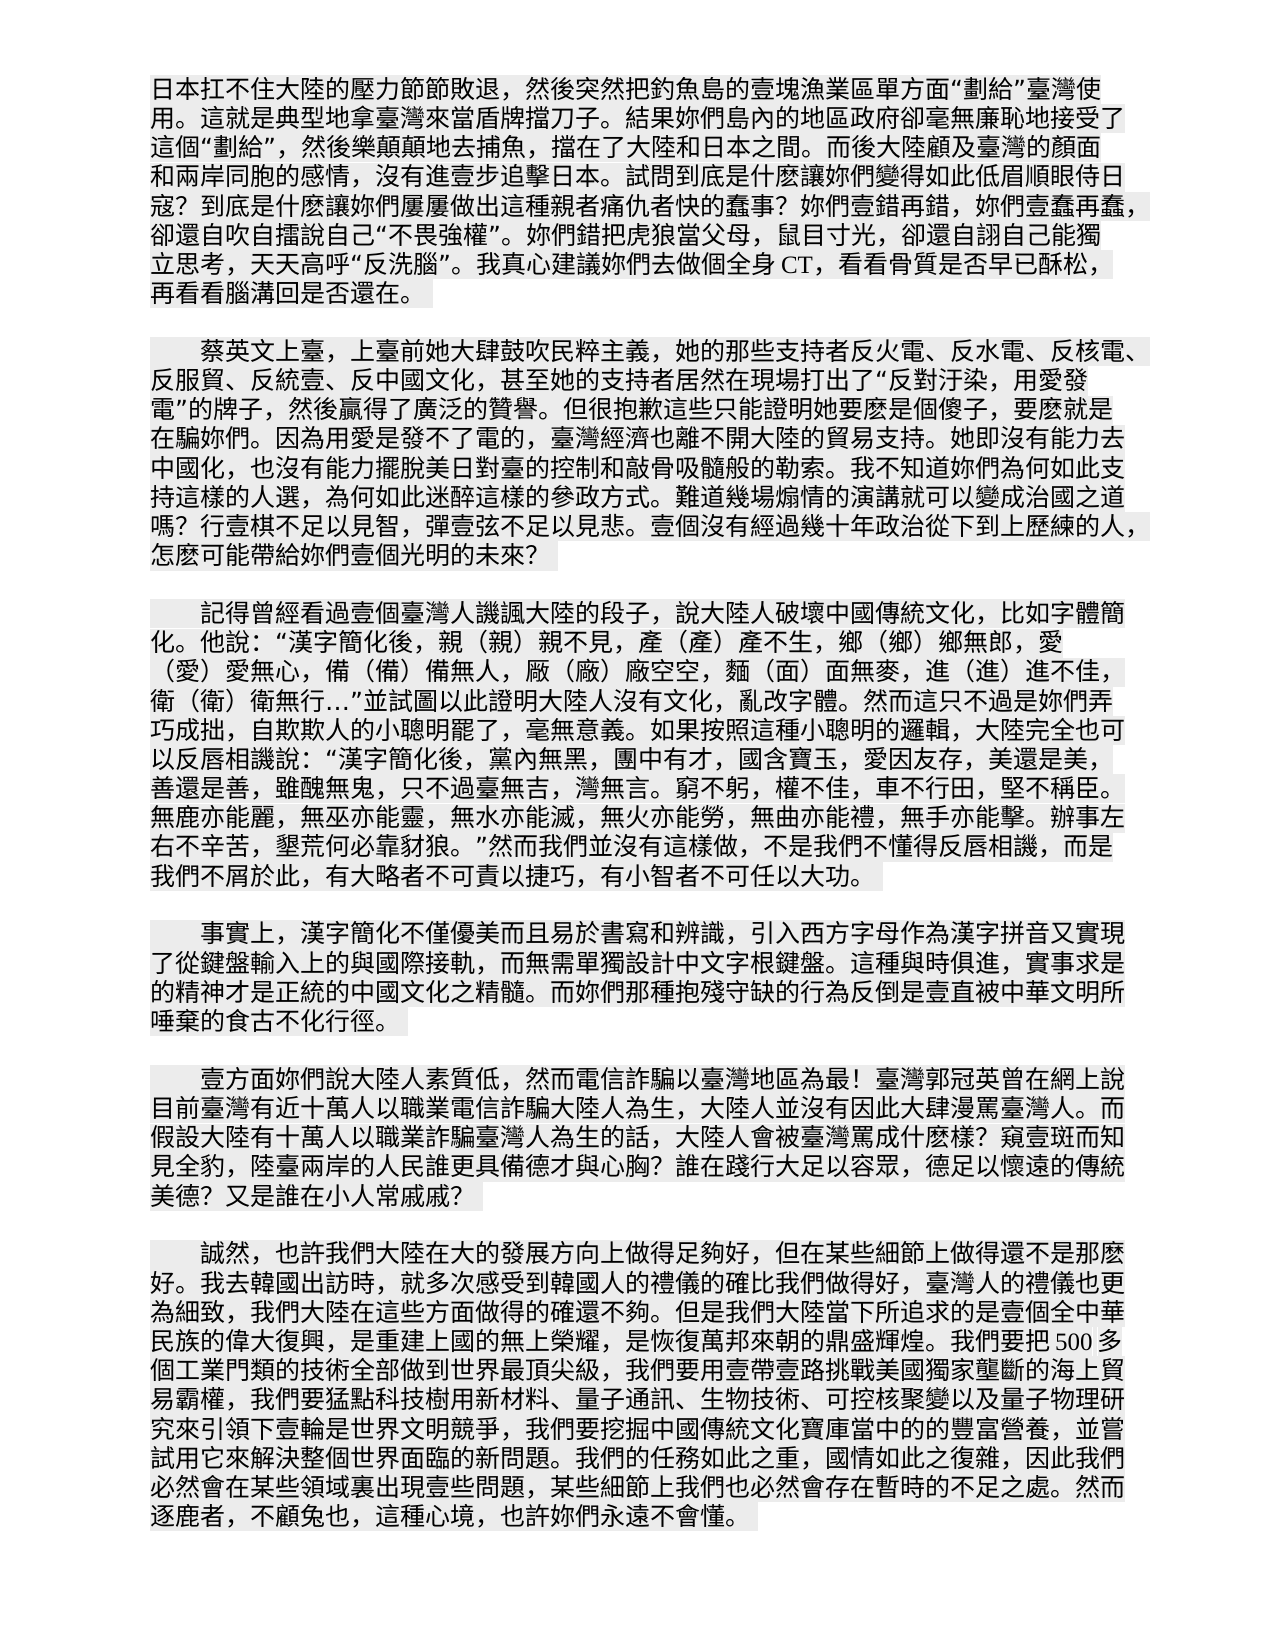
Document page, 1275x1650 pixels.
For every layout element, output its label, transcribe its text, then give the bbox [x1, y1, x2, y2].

text 輸入簡體字,點下面繁體字按鈕進行在線轉換《臺灣，好自為之》 ——周小平寫給臺灣的壹封信 很久以來壹直想給臺灣的朋友們寫封信，但壹直沒有合適的時機。適逢島內“獨派”蔡英文當選，索性借此契機提筆寫點心裏話。 兩月前我帶團到韓國國會及青年會議所與李議長和權會長交流甚歡，我們雙方還約定了回訪，計劃展開更多交流活動。回國後我便有打算與臺灣地區同胞展開壹些類似的交流，但隨後就有臺灣的朋友告訴我說：“最好暫時不要到臺灣來，”“如果妳周小平來臺灣立委的話，估計會有人組織綠營去包圍大樓。”聞此言，再聯想到此前國臺辦主任到臺被潑油漆壹事，我內心不禁哀傷，為何我們本是手足同胞，如今往來互信竟不如外人。事情怎麽會變成這樣？ 我不知道臺灣的教材如何教育妳們的，但大陸的教材從很早的時候就開始教育我們說：海的那壹邊是臺灣同胞，我們血濃於水、骨肉相連，寶島臺灣風景優美，人傑地靈……所以我們對妳們總是充滿著友好的期待和幻想。直到有壹天，當我們可以從校園網絡登陸推特和FB之後，才驚訝地發現，妳們居然稱呼我們為：“蝗蟲、垃圾、敗類、強國暴民、低素質群體、地溝油壹族、吃不起茶葉蛋、上廁所不關門等等等等…”在這樣的壹片汙言詆毀聲之中，妳們居然還有臉說大陸人沒文化沒教養，而只有臺灣才繼承了中國優秀傳統文化？對此，我實在是深感無語，妳們真的確定這樣辱罵血肉同胞是中華文化的傳統美德嗎？ 大陸曾經比較窮，臺灣曾經比較富有。可現在大陸比較富有，而臺灣經濟已經十幾年停滯不前了。然而不管是大陸貧窮還是富有的時候，我們都未曾用汙言穢語來詆毀過妳們，反而是妳們壹直都沒有對我們友善過。我們窮時，妳們嘲笑我們低素質、貧窮落後，我們富有時，妳們又說我們是可怕的強國人、富而不貴。我不明白妳們這樣做到底有什麽意義，但妳們可以放心，無論未來局勢如何變化我們大陸人都不會對妳們反唇相譏。因為我們懂得美之所在，雖汙辱，世不能賤；惡之所在，雖高隆，世不能貴的道理。因此我們只會不斷做好自己，不斷完善自身，正身直行，眾邪自息。反倒是妳們則真的應該好好想想了，目妄視則淫，耳妄聽則惑，口妄言則亂。 妳們逞口舌之快並不能把我們怎麽樣，反而只會阻礙了妳們自己的視野和心胸，它只會使得妳們變得狂妄淺薄、坐井觀天。 因為有了網絡，所以我們看到了許許多多妳們所謂“不喜歡大陸”的理由，而這些理由卻又是如此牽強可笑，如此地沒有文化。我真不知道常常自詡中國傳統文化繼承人的妳們，到底有什麽自信和臉面說出這些話來。 妳們臺灣的龍應臺說：“我不在乎大國掘起，只在乎小民尊嚴”，這樣幼稚的話居然贏得了妳們的壹片喝彩之聲。然而自古以來弱邦均是被虎狼分食，民不聊生，小民又何來尊嚴可言？換句話說，要想有小民尊嚴，就必須要先有大國掘起。當海外發生戰爭，大陸軍艦有能力去接回自己的僑胞時，妳們臺灣地區的領導人在幹嘛呢？當美國長期迫使妳們花高價去買過時軍火，敲骨吸髓地卷走妳們的財富時，除了大陸幫著妳們制裁美國企業之外，妳們有能力拒絕嗎？沒有！妳們只能順從地躺在地上任其宰割。孱弱無能至此，還談何尊嚴？其實如果不是這些年大陸不斷給予妳們經濟和政策上的扶持，妳們島內那不斷衰弱的產業根本就無法養活妳們島上的人口，更別提維持較為體面的生活了。大陸做了這麽多事，並沒有四處宣揚，因為我們根本就不想圖妳們回報什麽，只是希望能以文化人、以情動人、以德服人。古有訓：施恩圖報非君子，恩將仇報是小人。我們做到了，妳們做到了嗎？ 妳們臺灣如今時常挖苦說我們大陸工廠太多有汙染，可妳們難道就沒有想過我們大陸為什麽要修建這麽多工廠嗎？當年我們中國工廠少，工業落後，最後的結果就是慘遭百年的入侵和戰亂，民不聊生，所以我們決定要自力更生，工學救國。乞火不若取燧，寄汲不若鑿井。當我們在取燧時，妳們可以嘲笑我們有煙霾，我們鑿井時妳們也可以譏諷我們破壞自然。然而我們這樣做了之後，卻可以從此不再乞火乞水，不再乞討求生，不再受制於人，我們從此才真正有了追求自由的底牌和實力！而妳們呢？妳們除了乞求還剩下些什麽？大陸這些年為了幫扶妳們的經濟，甚至要求海南種水果的農戶讓妳們臺灣的果商先賣，等妳們賣完了，我們再賣。我們大陸的工廠、漁業資源以極大的優惠政策讓妳們經營。我們有這些資本對待妳們，不是我們大陸人傻，而是我們有這個資本，我們的背後有足夠強大的工業體系和產業積累來讓我們這樣優待和幫扶妳們。所以請妳們學會尊重那些真正幫助妳的人，知恩不報者尚可恕，而恩將仇報者應恥之。 每當和臺灣網民聊起統壹話題，妳們嘴裏的謠言就如同滔滔江水連綿不絕。說什麽壹但統壹臺灣的技術就會被大陸偷走！拜托妳們何時才能夠清醒壹點？大陸會偷走臺灣的技術？別搞笑了好嗎？臺灣如今到底還有什麽技術值得大陸來“偷”？聯合國統計的500多個工業門類，全世界唯壹只有大陸擁有完整的體系。大陸有神舟、天宮、嫦娥、蛟龍、高鐵、大飛機、殲20、殲15，有量子通訊、天河計算機、1.5公裏直徑的天文望遠鏡、在建強子對撞機、可控核聚變全超導實驗反應堆，我們有在國際市場上贏得口碑和銷量的海爾、長虹、聯想、華為、中信，重工我們有中聯、三壹、振華，就連美國的港口也全都壹排排全是振華設備，我們有幾十種領域的技術對美國實施高科技禁運和封鎖，妳們有什麽？僅僅壹個華為公司，就足以甩開妳們整個電子產業N條街了。大陸不擔心妳們偷走大陸的技術，妳們反而還以小人之心度君子之腹。我們不擔心妳們偷走技術，是因為我們打心裏還把妳們當血肉同胞，慈父之愛子，非為報也！而妳們呢？妳們比我們技術好的時候，妳們把我們當賊防，妳們比我們落後了以後又裝鴕鳥視而不見，繼續自我麻醉自我陶醉。妳們這些所作所為，可還存有半點禮義廉恥之心？ 之前通過網絡認識了壹些島內的學生，可當我們在網上交流的時候他們卻都提出了壹些不可思議的想法。他們對我說“周小平，除非大陸肯給我們臺灣壹半的海域經濟區或者讓出壹半的中央席位我們才有可能考慮和大陸和平統壹。”聽完之後我哭笑不得。妳們能不能稍微成熟壹點點？作為中國的壹個省級區域，這些年來中國其它哪個省的發展不如妳們快？妳們的綜合實力又能比得過哪個省？連京津冀、江滬浙、兩湖兩廣都不敢說自己要占中國壹半的海域經濟區或者壹半的中央席位，妳們又憑什麽呢？榮耀和付出往往是對等的，權力和實力也往往是相匹配的。待西施毛嬙而為配，則終身不家矣。妳們到現在都搞不清楚現實情況，還來談什麽條件呢？ 妳們總自誇說臺灣的文化、制度都比大陸好，所以應該臺灣統壹大陸，而不是大陸統壹臺灣。可是壹屋不掃何以掃天下，大陸還是窮得喝不起可樂的時候，妳們就已經是亞洲四小龍了。而今呢？自島內開黨禁迄今近二十年了，妳們快速從亞洲四小龍跌落為亞洲四小蟲，經濟壹蹶不振，十幾年未有寸進，全靠大陸無私支持方才勉強茍延至今。妳們把自己小小的壹個島內都治理成今天這個慘狀，我們怎敢把十三億人的身家性命以及更復雜的960萬平方公裏土地交給妳們去治理？也真虧得妳們能把這種大言不慚的話說出口。古人雲，修身養性齊家治國平天下，妳們做到了哪壹點？妳們何德何能？妳們可有半點證據能證明臺灣的模式比大陸好？恐怕沒有吧。 臺灣發生了食品塑化劑事件，大陸對此的報道全是客觀的，希望臺灣能加強監管，造福百姓。而大陸出現了三聚氰胺事件，妳們的媒體卻只是百般嘲笑挖苦諷刺，說大陸人都喝毒奶粉喝傻了。為了證明大陸人素質比妳們低賤，妳們報道說大陸遊客的小孩站在桌子上撒尿並配以視頻作證，然而後來根據網民查證，站在桌子上撒尿的小孩恰恰是妳們臺灣人，而站出來勸阻的反而才是大陸遊客。妳們如此嘴賤，哪還有壹點仁義禮智信的影子？為了貶低大陸，柯文哲竟然說大陸人上廁所不關門！還有教授說大陸人吃不起茶葉蛋，吃不起方便面！ 或許，我們曾經是有過上廁所不關門的時候，是有過吃不起茶葉蛋和方便面的時候。然而那都是我們中國大陸從廢墟中站起來，壹窮二白搞建設的時候。古人雲寧欺白須公，莫欺少年窮，終須有日龍穿鳳，唔信壹世褲穿窿。若是妳們真的有道德，有教養，那麽在面對自己貧窮的同胞時，就應該施以愛心和援手，而不是不斷地嘲笑和挖苦。不學問，無正義，以富利為隆，是俗人者也。而我們大陸雖然曾經窮過，但我們壹直埋頭努力建設自己的國家，幾十年來我們成為了這個世界上經濟增長最快的國家，老百姓脫離貧困人口數量最多的國家，人均壽命增長最快的國家，沒有之壹。我們窮則獨善其身，富則達濟天下。過去貧窮時我們沒有窮兵黷武地勒索妳們，也沒有憤怒地朝妳們發泄過什麽。現在我們富有了，也不並不計較妳們的口舌賤毒，長期默默地給予妳們政治和經濟上的支持。我們做到了中國傳統文化當中最精華的部分，試問妳們做到了嗎？ 妳們說做人要有骨氣、要能不畏強權。可事實上妳們又做到了嗎？中日釣魚島之爭，日本扛不住大陸的壓力節節敗退，然後突然把釣魚島的壹塊漁業區單方面“劃給”臺灣使用。這就是典型地拿臺灣來當盾牌擋刀子。結果妳們島內的地區政府卻毫無廉恥地接受了這個“劃給”，然後樂顛顛地去捕魚，擋在了大陸和日本之間。而後大陸顧及臺灣的顏面和兩岸同胞的感情，沒有進壹步追擊日本。試問到底是什麽讓妳們變得如此低眉順眼侍日寇？到底是什麽讓妳們屢屢做出這種親者痛仇者快的蠢事？妳們壹錯再錯，妳們壹蠢再蠢，卻還自吹自擂說自己“不畏強權”。妳們錯把虎狼當父母，鼠目寸光，卻還自詡自己能獨立思考，天天高呼“反洗腦”。我真心建議妳們去做個全身CT，看看骨質是否早已酥松，再看看腦溝回是否還在。 蔡英文上臺，上臺前她大肆鼓吹民粹主義，她的那些支持者反火電、反水電、反核電、反服貿、反統壹、反中國文化，甚至她的支持者居然在現場打出了“反對汙染，用愛發電”的牌子，然後贏得了廣泛的贊譽。但很抱歉這些只能證明她要麽是個傻子，要麽就是在騙妳們。因為用愛是發不了電的，臺灣經濟也離不開大陸的貿易支持。她即沒有能力去中國化，也沒有能力擺脫美日對臺的控制和敲骨吸髓般的勒索。我不知道妳們為何如此支持這樣的人選，為何如此迷醉這樣的參政方式。難道幾場煽情的演講就可以變成治國之道嗎？行壹棋不足以見智，彈壹弦不足以見悲。壹個沒有經過幾十年政治從下到上歷練的人，怎麽可能帶給妳們壹個光明的未來？ 記得曾經看過壹個臺灣人譏諷大陸的段子，說大陸人破壞中國傳統文化，比如字體簡化。他說：“漢字簡化後，親（親）親不見，產（產）產不生，鄉（鄉）鄉無郎，愛（愛）愛無心，備（備）備無人，厰（廠）廠空空，麵（面）面無麥，進（進）進不佳，衛（衛）衛無行…”並試圖以此證明大陸人沒有文化，亂改字體。然而這只不過是妳們弄巧成拙，自欺欺人的小聰明罷了，毫無意義。如果按照這種小聰明的邏輯，大陸完全也可以反唇相譏說：“漢字簡化後，黨內無黑，團中有才，國含寶玉，愛因友存，美還是美，善還是善，雖醜無鬼，只不過臺無吉，灣無言。窮不躬，權不佳，車不行田，堅不稱臣。無鹿亦能麗，無巫亦能靈，無水亦能滅，無火亦能勞，無曲亦能禮，無手亦能擊。辦事左右不辛苦，墾荒何必靠豺狼。”然而我們並沒有這樣做，不是我們不懂得反唇相譏，而是我們不屑於此，有大略者不可責以捷巧，有小智者不可任以大功。 事實上，漢字簡化不僅優美而且易於書寫和辨識，引入西方字母作為漢字拼音又實現了從鍵盤輸入上的與國際接軌，而無需單獨設計中文字根鍵盤。這種與時俱進，實事求是的精神才是正統的中國文化之精髓。而妳們那種抱殘守缺的行為反倒是壹直被中華文明所唾棄的食古不化行徑。 壹方面妳們說大陸人素質低，然而電信詐騙以臺灣地區為最！臺灣郭冠英曾在網上說目前臺灣有近十萬人以職業電信詐騙大陸人為生，大陸人並沒有因此大肆漫罵臺灣人。而假設大陸有十萬人以職業詐騙臺灣人為生的話，大陸人會被臺灣罵成什麽樣？窺壹斑而知見全豹，陸臺兩岸的人民誰更具備德才與心胸？誰在踐行大足以容眾，德足以懷遠的傳統美德？又是誰在小人常戚戚？ 誠然，也許我們大陸在大的發展方向上做得足夠好，但在某些細節上做得還不是那麽好。我去韓國出訪時，就多次感受到韓國人的禮儀的確比我們做得好，臺灣人的禮儀也更為細致，我們大陸在這些方面做得的確還不夠。但是我們大陸當下所追求的是壹個全中華民族的偉大復興，是重建上國的無上榮耀，是恢復萬邦來朝的鼎盛輝煌。我們要把500多個工業門類的技術全部做到世界最頂尖級，我們要用壹帶壹路挑戰美國獨家壟斷的海上貿易霸權，我們要猛點科技樹用新材料、量子通訊、生物技術、可控核聚變以及量子物理研究來引領下壹輪是世界文明競爭，我們要挖掘中國傳統文化寶庫當中的的豐富營養，並嘗試用它來解決整個世界面臨的新問題。我們的任務如此之重，國情如此之復雜，因此我們必然會在某些領域裏出現壹些問題，某些細節上我們也必然會存在暫時的不足之處。然而逐鹿者，不顧兔也，這種心境，也許妳們永遠不會懂。 有時真相往往是殘酷的，妳們不要以為大陸似乎整天都在求著臺灣和平統壹似的。我們對妳們的所有妥協和讓步，只不過是因為妳們現在從軍事政治上徹底受制於美日，從文化和教材上被美日控制和洗腦，使得妳們淪為了美日從地緣以及政治文化上制約中國大陸的壹個籌碼，妳們扮演著即讓大陸難受又令祖上蒙羞的不堪角色，所以出於中華民族繼承者的身份，我們才不得已不斷出面替妳們收拾局面而已。如果妳們真的壹意孤行，繼續與我們背道而馳漸行漸遠的話，那麽最終失去最佳和平統壹時機，失去發展和未來的也只能是妳們自己。 其實，鑒於妳們許多智商上的感人之舉，如今許多大陸90後的網民都已經開始滋生出“要島不要人，留下周傑倫”的想法了，因此歷史留給妳們的時間真的不多了。我周小平作為壹個還算保守的，對血濃於水這種說法還懷有感情的80後時政評評人，是真心替妳們著急。千萬別等到走投無路時，再悔不當初。 忠言逆耳利於行，良藥苦口利於病，言盡於此。臺灣，好自為之吧。 周小平 2016年1月17日 [150, 75, 1125, 1560]
